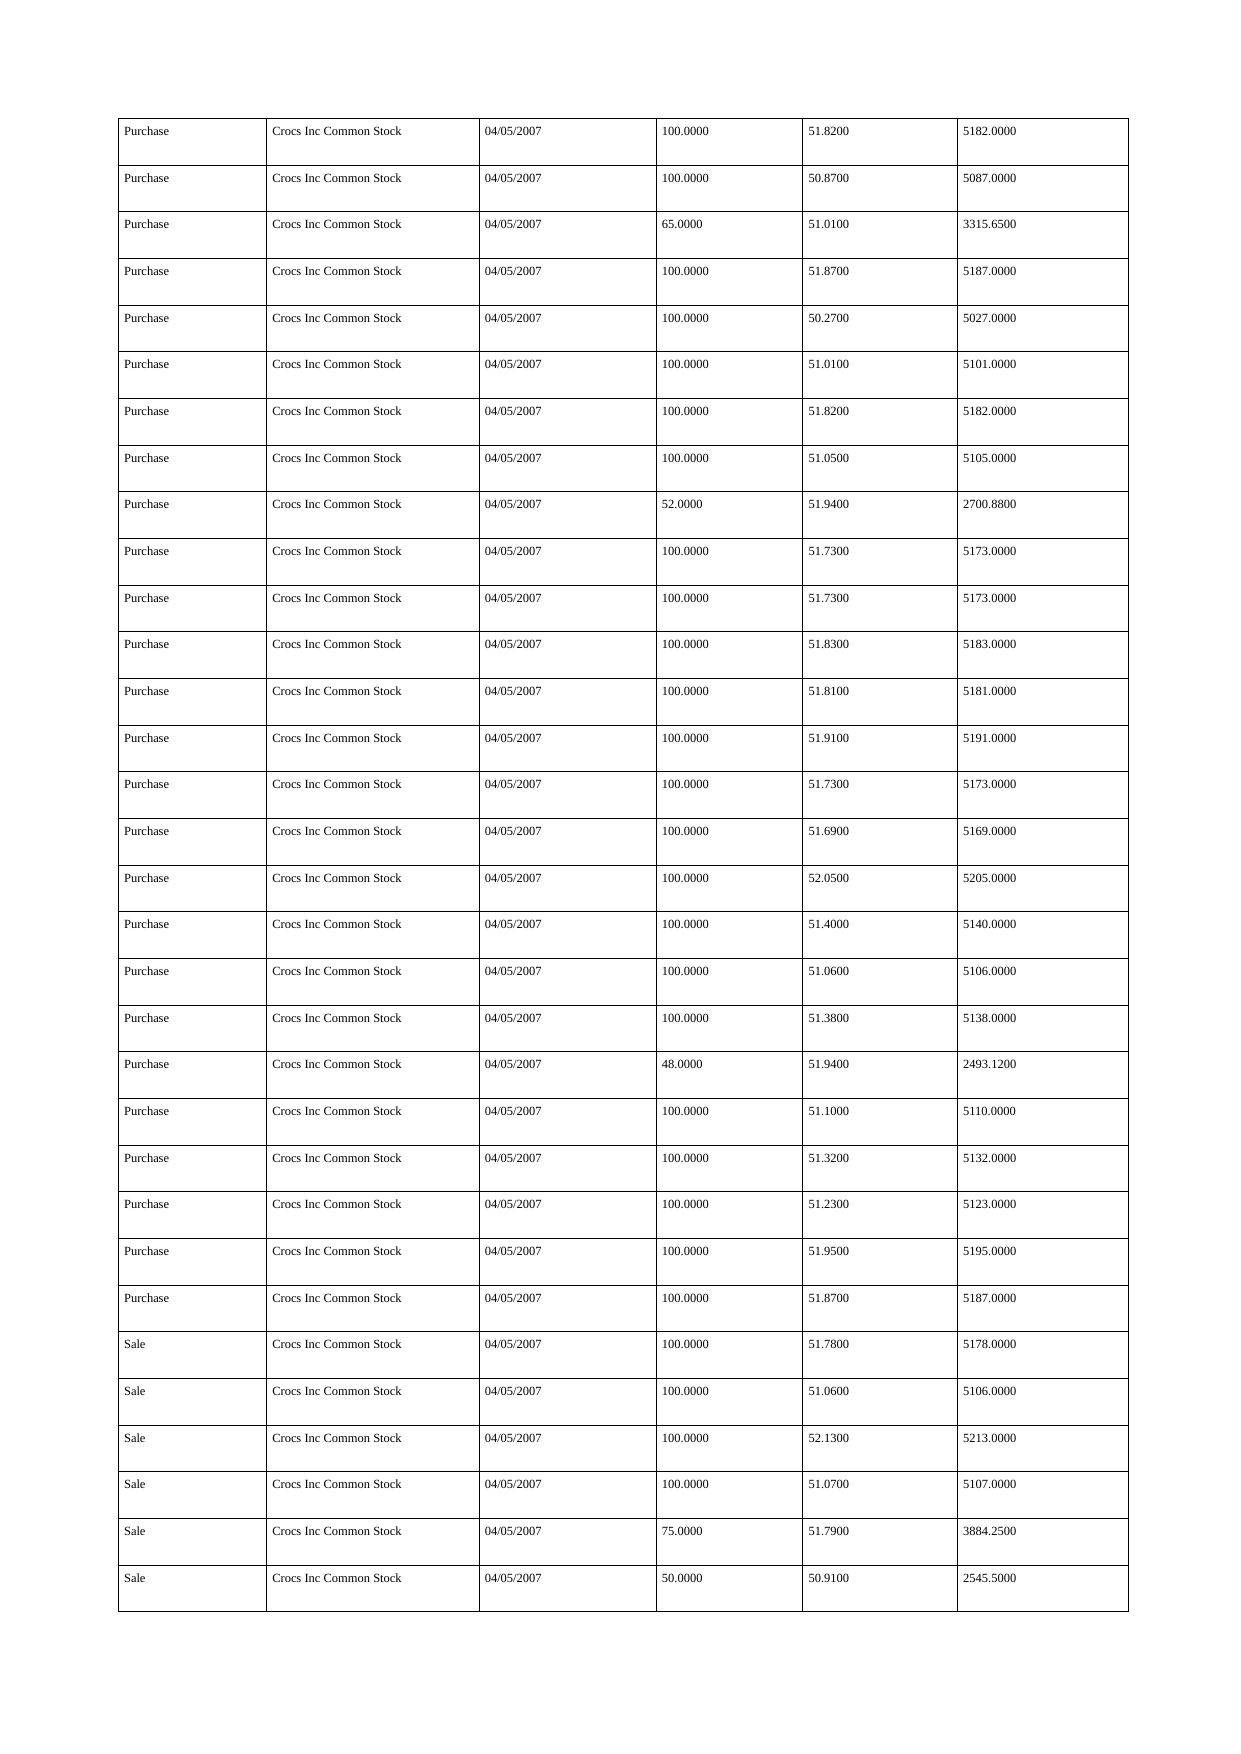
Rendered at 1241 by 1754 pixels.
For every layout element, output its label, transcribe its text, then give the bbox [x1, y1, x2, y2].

table_cell 100.0000 [657, 959, 802, 1005]
table_cell 100.0000 [657, 1099, 802, 1145]
table_cell 51.9400 [803, 1052, 957, 1098]
table_cell Crocs Inc Common Stock [267, 959, 479, 1005]
table_cell 50.2700 [803, 306, 957, 351]
table_cell Sale [119, 1472, 266, 1518]
table_cell Sale [119, 1426, 266, 1471]
table_cell 100.0000 [657, 772, 802, 818]
table_cell 51.7300 [803, 772, 957, 818]
table_cell 51.8100 [803, 679, 957, 725]
table_cell 51.7800 [803, 1332, 957, 1378]
table_cell Crocs Inc Common Stock [267, 772, 479, 818]
table_cell Crocs Inc Common Stock [267, 259, 479, 305]
table_cell 100.0000 [657, 166, 802, 211]
table_cell Purchase [119, 726, 266, 771]
table_cell 5191.0000 [958, 726, 1128, 771]
table_cell 5195.0000 [958, 1239, 1128, 1285]
table_cell Purchase [119, 1286, 266, 1331]
table_cell 04/05/2007 [480, 1426, 656, 1471]
table_cell 5106.0000 [958, 959, 1128, 1005]
table_cell 51.8700 [803, 1286, 957, 1331]
table_cell 51.7300 [803, 586, 957, 631]
table_cell Purchase [119, 1099, 266, 1145]
table_cell 5105.0000 [958, 446, 1128, 491]
table_cell 5138.0000 [958, 1006, 1128, 1051]
table_cell Crocs Inc Common Stock [267, 1239, 479, 1285]
table_cell 100.0000 [657, 352, 802, 398]
table_cell Sale [119, 1332, 266, 1378]
table_cell 04/05/2007 [480, 1519, 656, 1565]
table_cell Purchase [119, 119, 266, 165]
table_cell 04/05/2007 [480, 1192, 656, 1238]
table_cell Purchase [119, 446, 266, 491]
table_cell 52.0500 [803, 866, 957, 911]
table_cell 100.0000 [657, 1472, 802, 1518]
table_cell Crocs Inc Common Stock [267, 1146, 479, 1191]
table_cell 51.1000 [803, 1099, 957, 1145]
table_cell 04/05/2007 [480, 1332, 656, 1378]
table_cell 65.0000 [657, 212, 802, 258]
table_cell 2545.5000 [958, 1566, 1128, 1611]
table_cell Crocs Inc Common Stock [267, 819, 479, 865]
table_cell 5169.0000 [958, 819, 1128, 865]
table_cell 3315.6500 [958, 212, 1128, 258]
table_cell 100.0000 [657, 1332, 802, 1378]
table_cell 100.0000 [657, 912, 802, 958]
table_cell 5101.0000 [958, 352, 1128, 398]
table_cell 51.3800 [803, 1006, 957, 1051]
table_cell Crocs Inc Common Stock [267, 446, 479, 491]
table_cell 04/05/2007 [480, 446, 656, 491]
table_cell 100.0000 [657, 119, 802, 165]
table_cell 5110.0000 [958, 1099, 1128, 1145]
table_cell Purchase [119, 212, 266, 258]
table_cell Crocs Inc Common Stock [267, 1052, 479, 1098]
table_cell 04/05/2007 [480, 772, 656, 818]
table_cell Crocs Inc Common Stock [267, 1519, 479, 1565]
table_cell 04/05/2007 [480, 819, 656, 865]
table_cell 100.0000 [657, 399, 802, 445]
table_cell Purchase [119, 352, 266, 398]
table_cell 04/05/2007 [480, 912, 656, 958]
table_cell 04/05/2007 [480, 539, 656, 585]
table_cell Purchase [119, 586, 266, 631]
table_cell Crocs Inc Common Stock [267, 866, 479, 911]
table_cell 5213.0000 [958, 1426, 1128, 1471]
table_cell Purchase [119, 1052, 266, 1098]
table_cell Purchase [119, 1146, 266, 1191]
table_cell 04/05/2007 [480, 1566, 656, 1611]
table_cell 100.0000 [657, 819, 802, 865]
table_cell Purchase [119, 912, 266, 958]
table_cell 100.0000 [657, 306, 802, 351]
table_cell 04/05/2007 [480, 1239, 656, 1285]
table_cell 04/05/2007 [480, 586, 656, 631]
table_cell Crocs Inc Common Stock [267, 726, 479, 771]
table_cell 100.0000 [657, 866, 802, 911]
table_cell 04/05/2007 [480, 212, 656, 258]
table_cell Crocs Inc Common Stock [267, 119, 479, 165]
table_cell Purchase [119, 1239, 266, 1285]
table_cell 100.0000 [657, 1192, 802, 1238]
table_cell 75.0000 [657, 1519, 802, 1565]
table_cell 04/05/2007 [480, 632, 656, 678]
table_cell 3884.2500 [958, 1519, 1128, 1565]
table_cell Crocs Inc Common Stock [267, 679, 479, 725]
table_cell 5183.0000 [958, 632, 1128, 678]
table_cell 51.9400 [803, 492, 957, 538]
table_cell 04/05/2007 [480, 1099, 656, 1145]
table_cell Crocs Inc Common Stock [267, 1286, 479, 1331]
table_cell 04/05/2007 [480, 1146, 656, 1191]
table_cell 50.0000 [657, 1566, 802, 1611]
table_cell 51.0600 [803, 959, 957, 1005]
table_cell Crocs Inc Common Stock [267, 399, 479, 445]
table_cell 5182.0000 [958, 119, 1128, 165]
table_cell 51.8700 [803, 259, 957, 305]
table_cell 51.3200 [803, 1146, 957, 1191]
table_cell Purchase [119, 539, 266, 585]
table_cell 2493.1200 [958, 1052, 1128, 1098]
table_cell Crocs Inc Common Stock [267, 1006, 479, 1051]
table_cell 04/05/2007 [480, 1052, 656, 1098]
table_cell 5173.0000 [958, 586, 1128, 631]
table_cell 51.2300 [803, 1192, 957, 1238]
table_cell 04/05/2007 [480, 352, 656, 398]
table_cell Purchase [119, 866, 266, 911]
table_cell 04/05/2007 [480, 1472, 656, 1518]
table_cell 04/05/2007 [480, 492, 656, 538]
table_cell Purchase [119, 399, 266, 445]
table_cell 50.9100 [803, 1566, 957, 1611]
table_cell Purchase [119, 772, 266, 818]
table_cell 51.8300 [803, 632, 957, 678]
table_cell Purchase [119, 679, 266, 725]
table_cell 100.0000 [657, 1239, 802, 1285]
table_cell 100.0000 [657, 1379, 802, 1425]
table_cell 04/05/2007 [480, 1379, 656, 1425]
table_cell Sale [119, 1566, 266, 1611]
table_cell 5123.0000 [958, 1192, 1128, 1238]
table_cell 100.0000 [657, 679, 802, 725]
table_cell 04/05/2007 [480, 866, 656, 911]
table_cell Purchase [119, 306, 266, 351]
table_cell 52.0000 [657, 492, 802, 538]
table_cell 51.0700 [803, 1472, 957, 1518]
table_cell Crocs Inc Common Stock [267, 1332, 479, 1378]
table_cell 100.0000 [657, 446, 802, 491]
table_cell 51.8200 [803, 399, 957, 445]
table_cell 100.0000 [657, 586, 802, 631]
table_cell 100.0000 [657, 1286, 802, 1331]
table_cell Crocs Inc Common Stock [267, 306, 479, 351]
table_cell 04/05/2007 [480, 166, 656, 211]
table_cell 51.7900 [803, 1519, 957, 1565]
table_cell 52.1300 [803, 1426, 957, 1471]
table_cell Sale [119, 1519, 266, 1565]
table_cell 5087.0000 [958, 166, 1128, 211]
table_cell 100.0000 [657, 726, 802, 771]
table_cell 51.0100 [803, 352, 957, 398]
table_cell Crocs Inc Common Stock [267, 1426, 479, 1471]
table_cell 51.4000 [803, 912, 957, 958]
table_cell 04/05/2007 [480, 259, 656, 305]
table_cell Crocs Inc Common Stock [267, 1099, 479, 1145]
table_cell Crocs Inc Common Stock [267, 1472, 479, 1518]
table_cell 100.0000 [657, 539, 802, 585]
table_cell 5173.0000 [958, 539, 1128, 585]
table_cell 5132.0000 [958, 1146, 1128, 1191]
table_cell 04/05/2007 [480, 119, 656, 165]
table_cell 04/05/2007 [480, 1286, 656, 1331]
table_cell 04/05/2007 [480, 1006, 656, 1051]
table_cell 48.0000 [657, 1052, 802, 1098]
table_cell Purchase [119, 259, 266, 305]
table_cell Purchase [119, 166, 266, 211]
table_cell 51.0100 [803, 212, 957, 258]
table_cell Crocs Inc Common Stock [267, 212, 479, 258]
table_cell 51.7300 [803, 539, 957, 585]
table_cell 04/05/2007 [480, 306, 656, 351]
table_cell 50.8700 [803, 166, 957, 211]
table_cell 5187.0000 [958, 1286, 1128, 1331]
table_cell Crocs Inc Common Stock [267, 352, 479, 398]
table_cell 5173.0000 [958, 772, 1128, 818]
table_cell Sale [119, 1379, 266, 1425]
table_cell Crocs Inc Common Stock [267, 912, 479, 958]
table_cell Purchase [119, 632, 266, 678]
table_cell 100.0000 [657, 1146, 802, 1191]
table_cell 51.0600 [803, 1379, 957, 1425]
table_cell 51.9100 [803, 726, 957, 771]
table_cell Crocs Inc Common Stock [267, 586, 479, 631]
table_cell 04/05/2007 [480, 399, 656, 445]
table_cell 5027.0000 [958, 306, 1128, 351]
table_cell 5106.0000 [958, 1379, 1128, 1425]
table_cell Purchase [119, 492, 266, 538]
table_cell 04/05/2007 [480, 726, 656, 771]
table_cell 2700.8800 [958, 492, 1128, 538]
table_cell 100.0000 [657, 1006, 802, 1051]
table_cell 5205.0000 [958, 866, 1128, 911]
table_cell Purchase [119, 1006, 266, 1051]
table_cell 5140.0000 [958, 912, 1128, 958]
table_cell 5178.0000 [958, 1332, 1128, 1378]
table_cell Crocs Inc Common Stock [267, 166, 479, 211]
table_cell 100.0000 [657, 259, 802, 305]
table_cell 100.0000 [657, 632, 802, 678]
table_cell Crocs Inc Common Stock [267, 632, 479, 678]
table_cell Purchase [119, 959, 266, 1005]
table_cell 100.0000 [657, 1426, 802, 1471]
table_cell 04/05/2007 [480, 959, 656, 1005]
table_cell 5181.0000 [958, 679, 1128, 725]
table_cell 51.6900 [803, 819, 957, 865]
table_cell 5187.0000 [958, 259, 1128, 305]
table_cell Crocs Inc Common Stock [267, 1192, 479, 1238]
table_cell Crocs Inc Common Stock [267, 492, 479, 538]
table_cell Crocs Inc Common Stock [267, 539, 479, 585]
table_cell Crocs Inc Common Stock [267, 1379, 479, 1425]
table_cell Purchase [119, 819, 266, 865]
table_cell 5107.0000 [958, 1472, 1128, 1518]
table_cell 51.0500 [803, 446, 957, 491]
table_cell 5182.0000 [958, 399, 1128, 445]
table_cell 51.9500 [803, 1239, 957, 1285]
table_cell Purchase [119, 1192, 266, 1238]
table_cell Crocs Inc Common Stock [267, 1566, 479, 1611]
table_cell 04/05/2007 [480, 679, 656, 725]
table_cell 51.8200 [803, 119, 957, 165]
